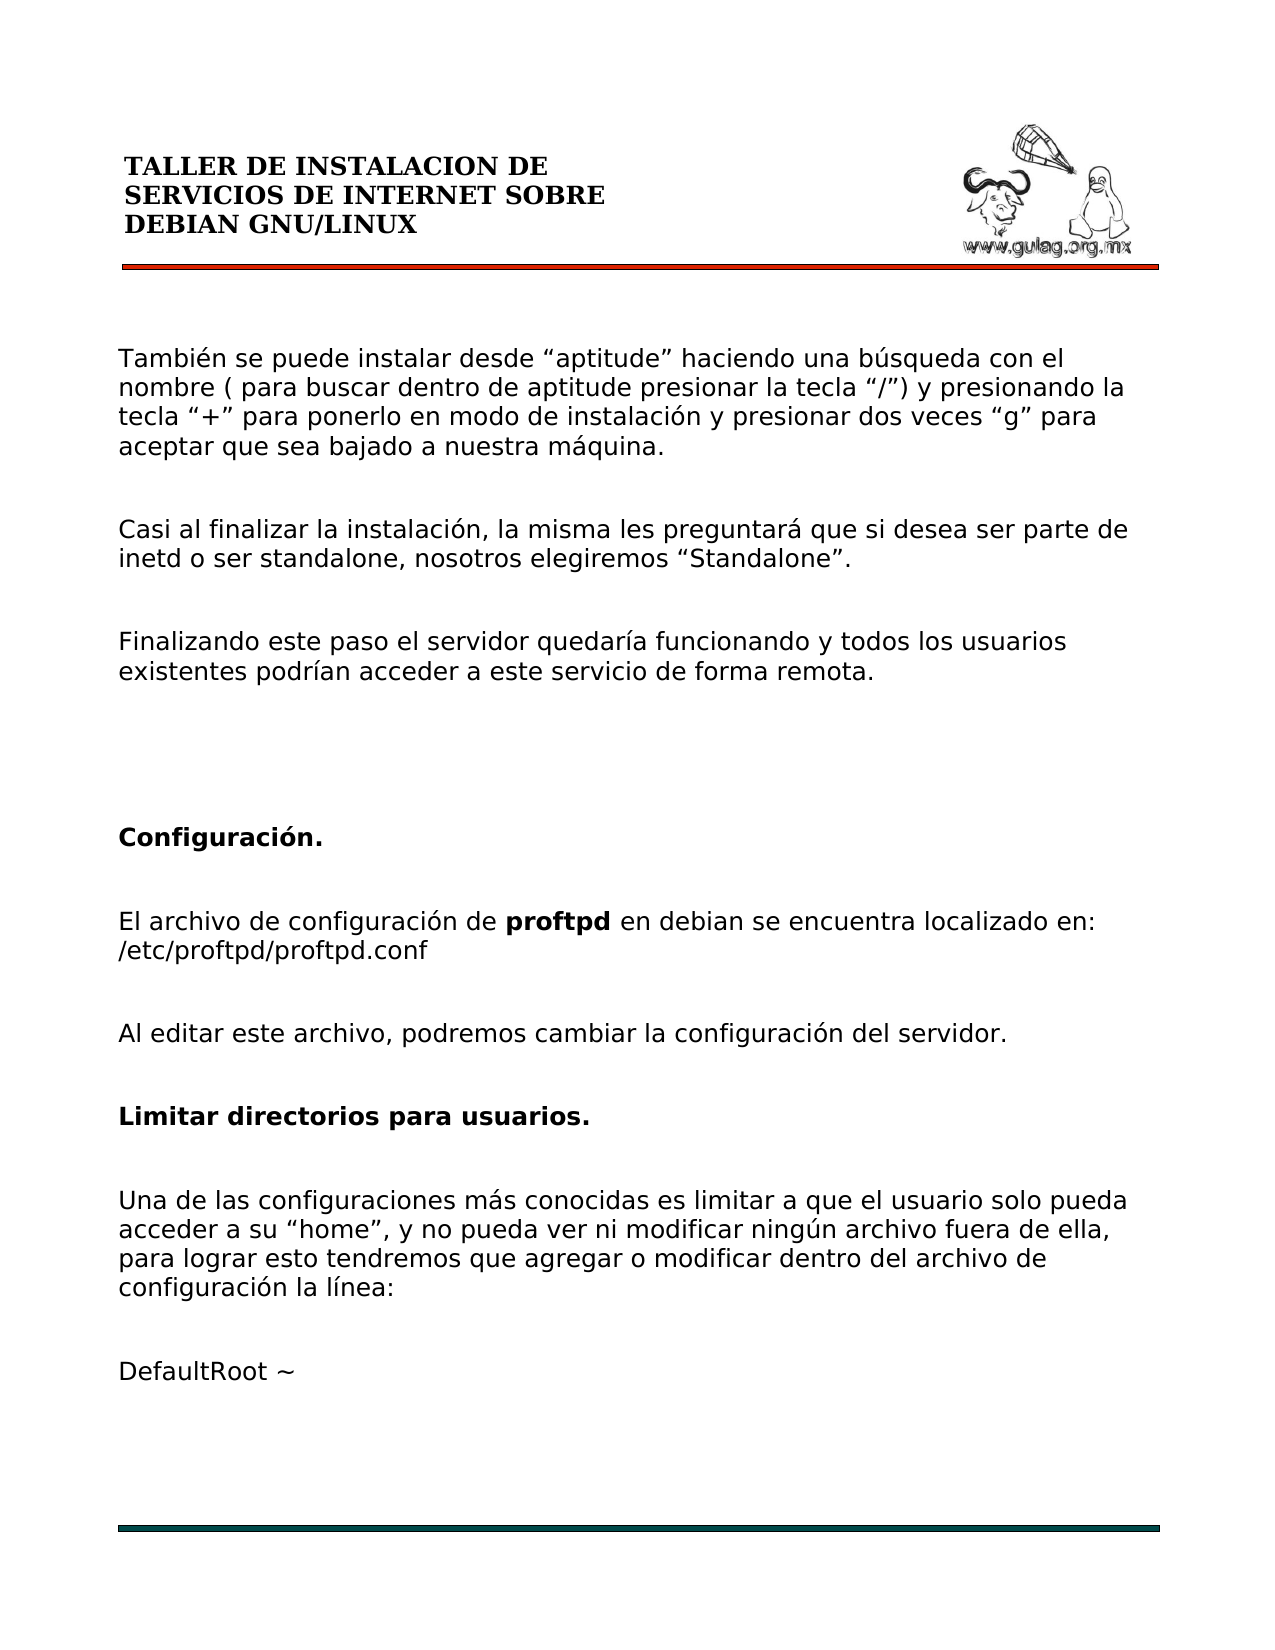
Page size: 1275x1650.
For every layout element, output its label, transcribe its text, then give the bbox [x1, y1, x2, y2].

text Limitar directorios para usuarios. [118, 1103, 1157, 1132]
picture [961, 122, 1132, 260]
text Casi al finalizar la instalación, la misma les preguntará que si desea ser parte de inetd o ser standalone, nosotros elegiremos “Standalone”. [118, 515, 1157, 573]
text El archivo de configuración de proftpd en debian se encuentra localizado en: /etc/proftpd/proftpd.conf [118, 907, 1157, 965]
text Configuración. [118, 823, 1157, 853]
text También se puede instalar desde “aptitude” haciendo una búsqueda con el nombre ( para buscar dentro de aptitude presionar la tecla “/”) y presionando la tecla “+” para ponerlo en modo de instalación y presionar dos veces “g” para aceptar que sea bajado a nuestra máquina. [118, 344, 1157, 461]
text DefaultRoot ~ [118, 1357, 1157, 1386]
text Una de las configuraciones más conocidas es limitar a que el usuario solo pueda acceder a su “home”, y no pueda ver ni modificar ningún archivo fuera de ella, para lograr esto tendremos que agregar o modificar dentro del archivo de configuración la línea: [118, 1186, 1157, 1303]
text Al editar este archivo, podremos cambiar la configuración del servidor. [118, 1019, 1157, 1048]
text Finalizando este paso el servidor quedaría funcionando y todos los usuarios existentes podrían acceder a este servicio de forma remota. [118, 628, 1157, 686]
